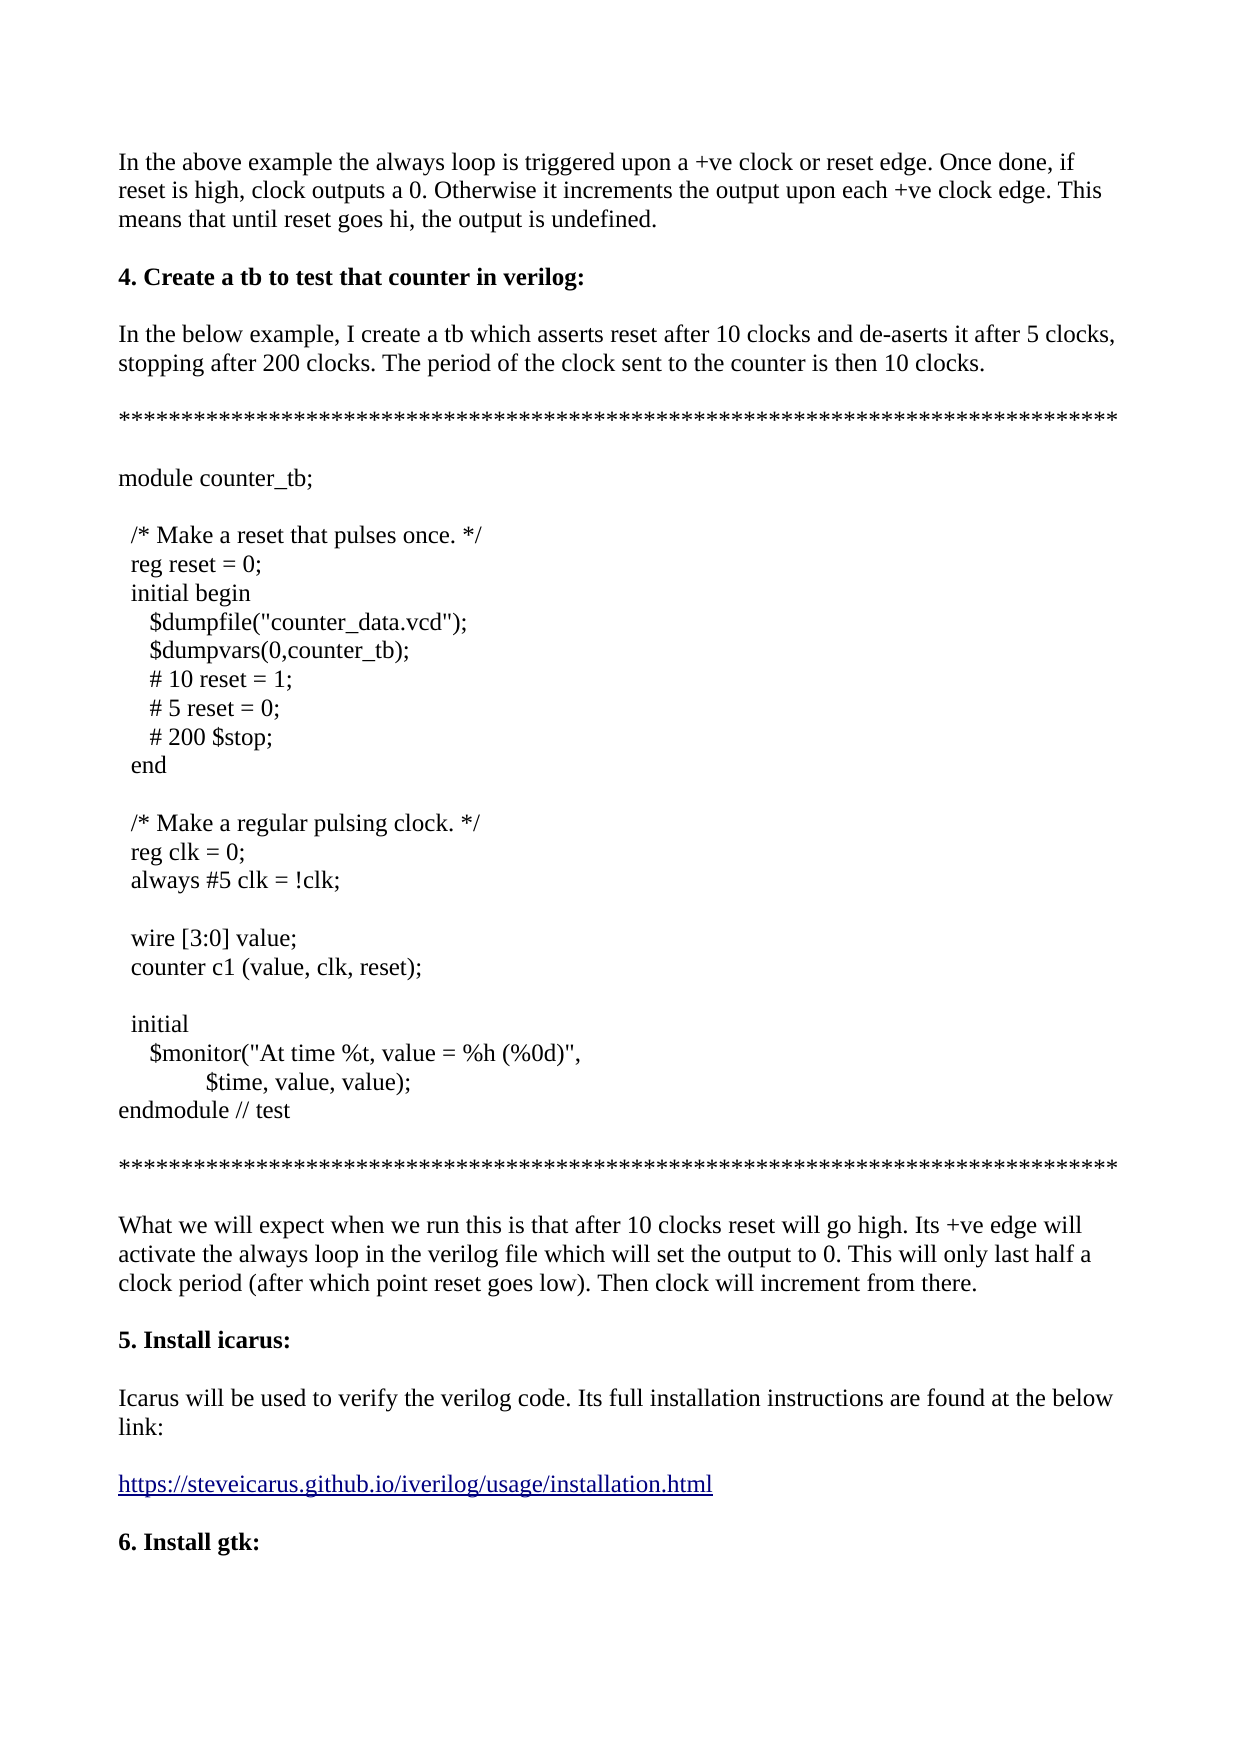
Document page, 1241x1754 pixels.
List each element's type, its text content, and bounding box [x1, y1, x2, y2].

text module counter_tb; [118, 463, 1122, 492]
text In the above example the always loop is triggered upon a +ve clock or reset edge. Once done, if reset is high, clock outputs a 0. Otherwise it increments the output upon each +ve clock edge. This means that until reset goes hi, the output is undefined. [118, 147, 1122, 233]
text /* Make a regular pulsing clock. */ [118, 808, 1122, 837]
text 6. Install gtk: [118, 1527, 1122, 1556]
text ******************************************************************************** [118, 1153, 1122, 1182]
text $monitor("At time %t, value = %h (%0d)", [118, 1038, 1122, 1067]
text reg reset = 0; [118, 549, 1122, 578]
text # 10 reset = 1; [118, 664, 1122, 693]
text counter c1 (value, clk, reset); [118, 952, 1122, 981]
text ******************************************************************************** [118, 406, 1122, 434]
text # 5 reset = 0; [118, 693, 1122, 722]
text In the below example, I create a tb which asserts reset after 10 clocks and de-aserts it after 5 clocks, stopping after 200 clocks. The period of the clock sent to the counter is then 10 clocks. [118, 319, 1122, 377]
text endmodule // test [118, 1096, 1122, 1124]
text $time, value, value); [118, 1067, 1122, 1096]
text 5. Install icarus: [118, 1326, 1122, 1354]
text initial [118, 1009, 1122, 1038]
text end [118, 751, 1122, 779]
text https://steveicarus.github.io/iverilog/usage/installation.html [118, 1469, 1122, 1498]
text Icarus will be used to verify the verilog code. Its full installation instructions are found at the below link: [118, 1383, 1122, 1441]
text # 200 $stop; [118, 722, 1122, 751]
text $dumpvars(0,counter_tb); [118, 636, 1122, 664]
text /* Make a reset that pulses once. */ [118, 521, 1122, 549]
text 4. Create a tb to test that counter in verilog: [118, 262, 1122, 291]
text reg clk = 0; [118, 837, 1122, 866]
text What we will expect when we run this is that after 10 clocks reset will go high. Its +ve edge will activate the always loop in the verilog file which will set the output to 0. This will only last half a clock period (after which point reset goes low). Then clock will increment from there. [118, 1211, 1122, 1297]
text initial begin [118, 578, 1122, 607]
text wire [3:0] value; [118, 923, 1122, 952]
text always #5 clk = !clk; [118, 866, 1122, 894]
text $dumpfile("counter_data.vcd"); [118, 607, 1122, 636]
